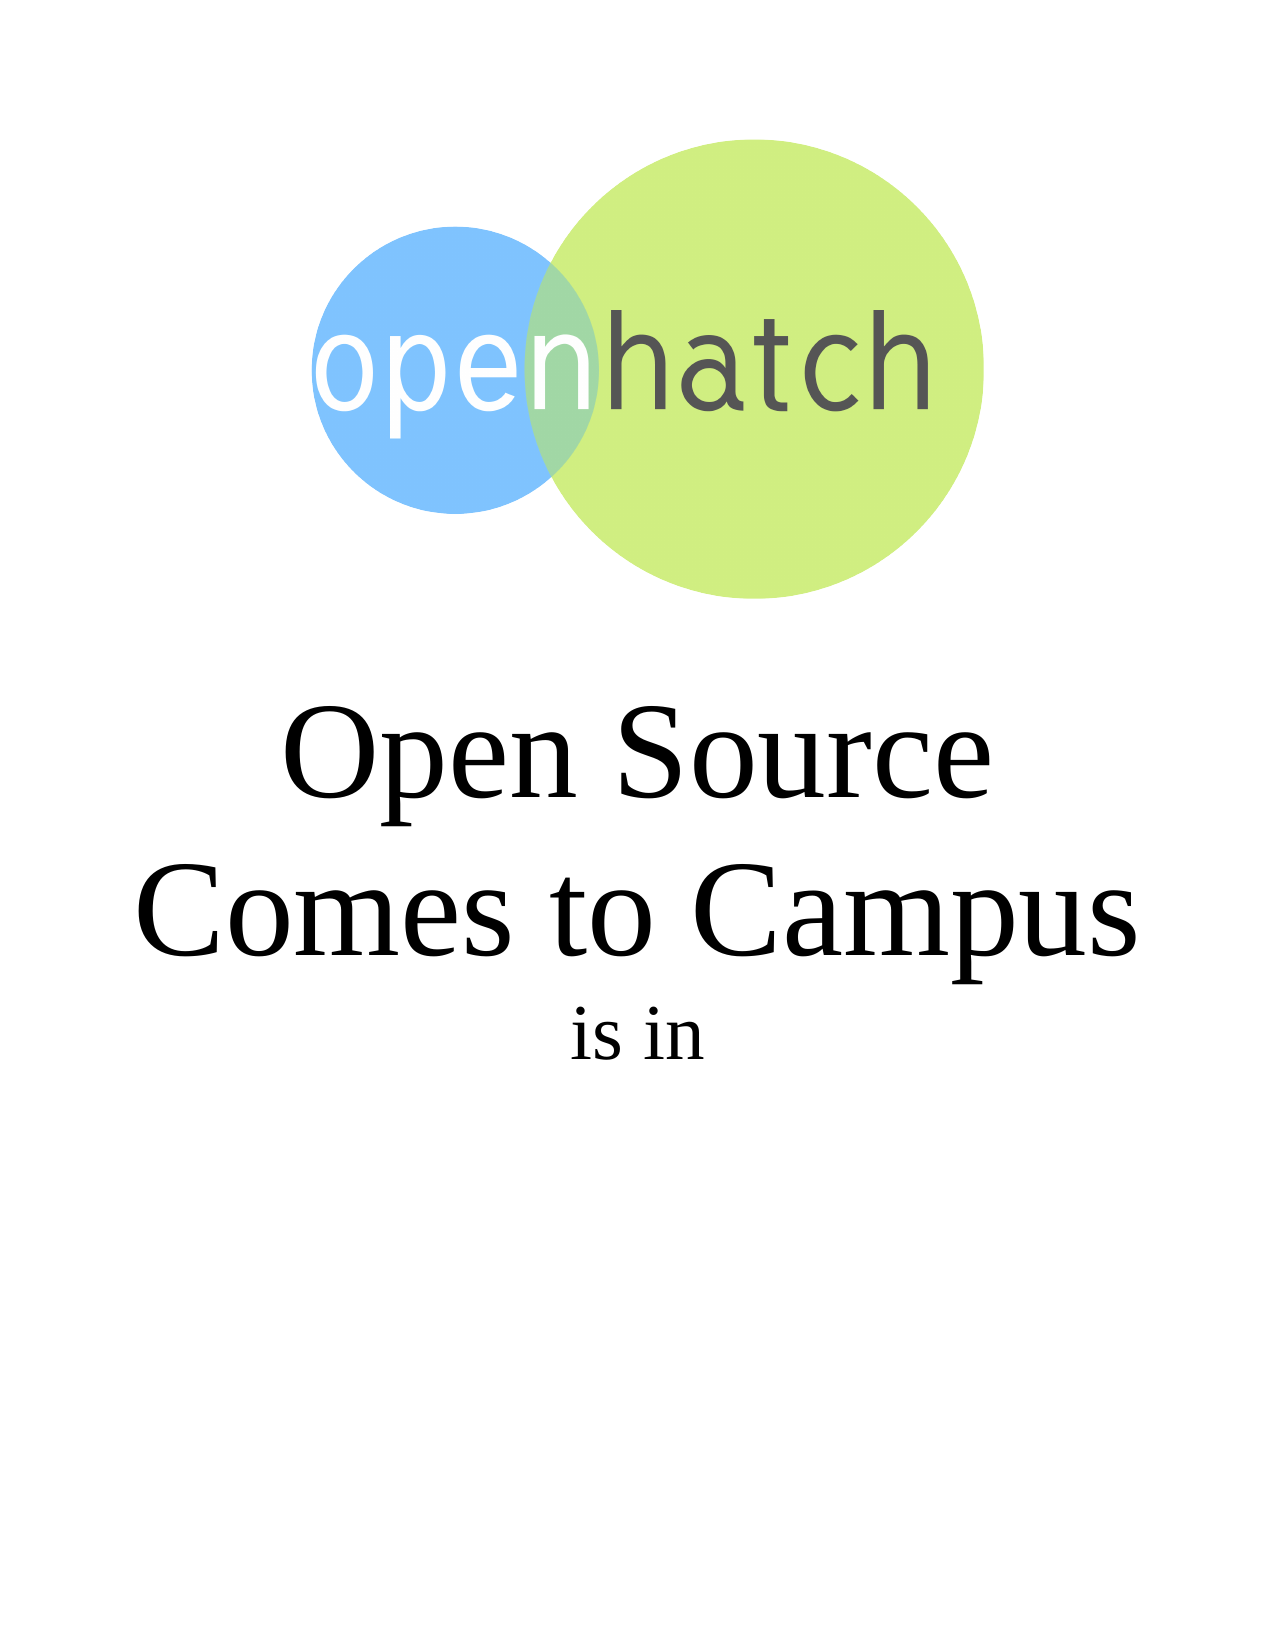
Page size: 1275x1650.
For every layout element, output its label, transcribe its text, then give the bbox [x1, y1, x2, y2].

text is in [118, 985, 1157, 1076]
picture [308, 118, 984, 620]
text Open Source [118, 669, 1157, 827]
text Comes to Campus [118, 827, 1157, 985]
